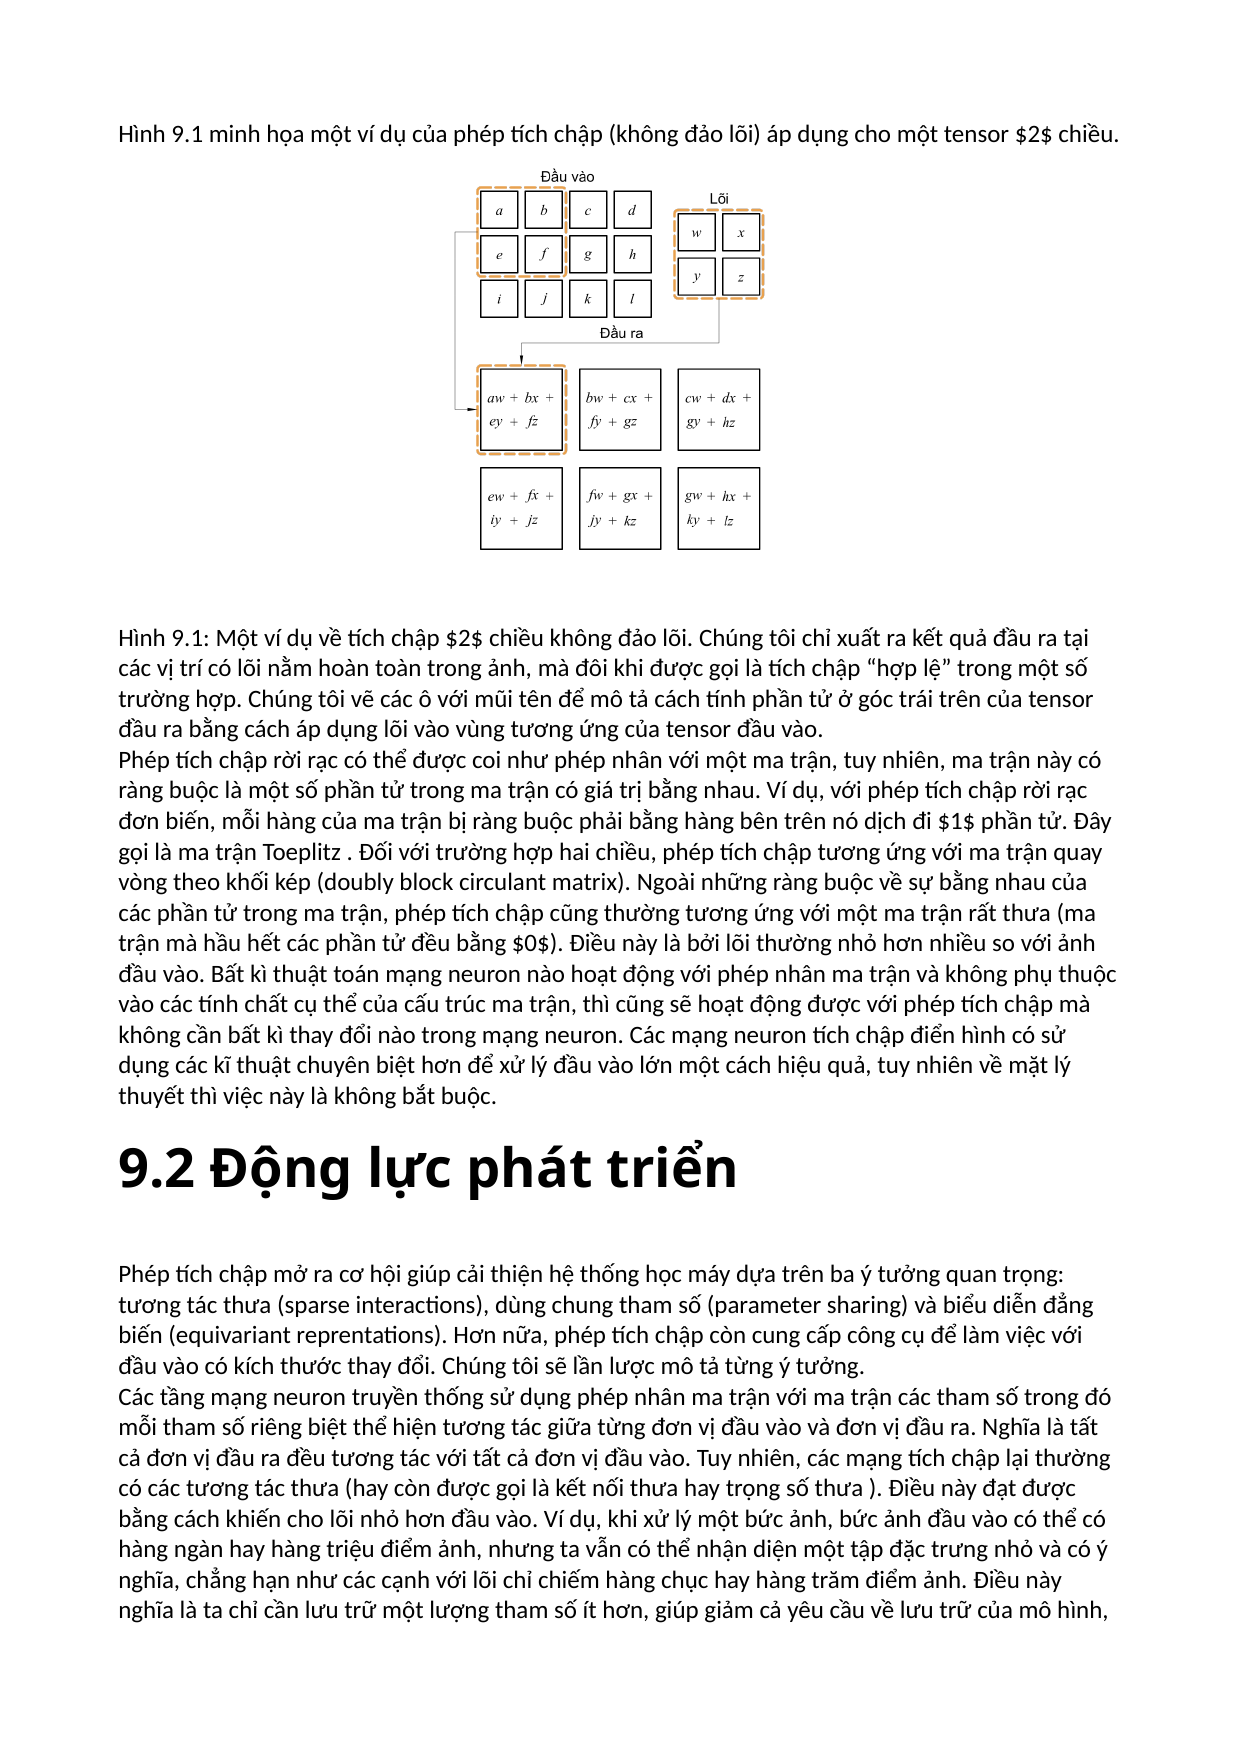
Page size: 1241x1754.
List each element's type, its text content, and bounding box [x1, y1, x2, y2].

text Hình 9.1 minh họa một ví dụ của phép tích chập (không đảo lõi) áp dụng cho một tensor $2$ chiều. [118, 118, 1122, 149]
text Phép tích chập rời rạc có thể được coi như phép nhân với một ma trận, tuy nhiên, ma trận này có ràng buộc là một số phần tử trong ma trận có giá trị bằng nhau. Ví dụ, với phép tích chập rời rạc đơn biến, mỗi hàng của ma trận bị ràng buộc phải bằng hàng bên trên nó dịch đi $1$ phần tử. Đây gọi là ma trận Toeplitz . Đối với trường hợp hai chiều, phép tích chập tương ứng với ma trận quay vòng theo khối kép (doubly block circulant matrix). Ngoài những ràng buộc về sự bằng nhau của các phần tử trong ma trận, phép tích chập cũng thường tương ứng với một ma trận rất thưa (ma trận mà hầu hết các phần tử đều bằng $0$). Điều này là bởi lõi thường nhỏ hơn nhiều so với ảnh đầu vào. Bất kì thuật toán mạng neuron nào hoạt động với phép nhân ma trận và không phụ thuộc vào các tính chất cụ thể của cấu trúc ma trận, thì cũng sẽ hoạt động được với phép tích chập mà không cần bất kì thay đổi nào trong mạng neuron. Các mạng neuron tích chập điển hình có sử dụng các kĩ thuật chuyên biệt hơn để xử lý đầu vào lớn một cách hiệu quả, tuy nhiên về mặt lý thuyết thì việc này là không bắt buộc. [118, 744, 1122, 1110]
text Hình 9.1: Một ví dụ về tích chập $2$ chiều không đảo lõi. Chúng tôi chỉ xuất ra kết quả đầu ra tại các vị trí có lõi nằm hoàn toàn trong ảnh, mà đôi khi được gọi là tích chập “hợp lệ” trong một số trường hợp. Chúng tôi vẽ các ô với mũi tên để mô tả cách tính phần tử ở góc trái trên của tensor đầu ra bằng cách áp dụng lõi vào vùng tương ứng của tensor đầu vào. [118, 622, 1122, 744]
subtitle 9.2 Động lực phát triển [118, 1129, 1122, 1203]
text Các tầng mạng neuron truyền thống sử dụng phép nhân ma trận với ma trận các tham số trong đó mỗi tham số riêng biệt thể hiện tương tác giữa từng đơn vị đầu vào và đơn vị đầu ra. Nghĩa là tất cả đơn vị đầu ra đều tương tác với tất cả đơn vị đầu vào. Tuy nhiên, các mạng tích chập lại thường có các tương tác thưa (hay còn được gọi là kết nối thưa hay trọng số thưa ). Điều này đạt được bằng cách khiến cho lõi nhỏ hơn đầu vào. Ví dụ, khi xử lý một bức ảnh, bức ảnh đầu vào có thể có hàng ngàn hay hàng triệu điểm ảnh, nhưng ta vẫn có thể nhận diện một tập đặc trưng nhỏ và có ý nghĩa, chẳng hạn như các cạnh với lõi chỉ chiếm hàng chục hay hàng trăm điểm ảnh. Điều này nghĩa là ta chỉ cần lưu trữ một lượng tham số ít hơn, giúp giảm cả yêu cầu về lưu trữ của mô hình, [118, 1381, 1122, 1625]
text Phép tích chập mở ra cơ hội giúp cải thiện hệ thống học máy dựa trên ba ý tưởng quan trọng: tương tác thưa (sparse interactions), dùng chung tham số (parameter sharing) và biểu diễn đẳng biến (equivariant reprentations). Hơn nữa, phép tích chập còn cung cấp công cụ để làm việc với đầu vào có kích thước thay đổi. Chúng tôi sẽ lần lược mô tả từng ý tưởng. [118, 1258, 1122, 1381]
picture [127, 148, 1113, 592]
